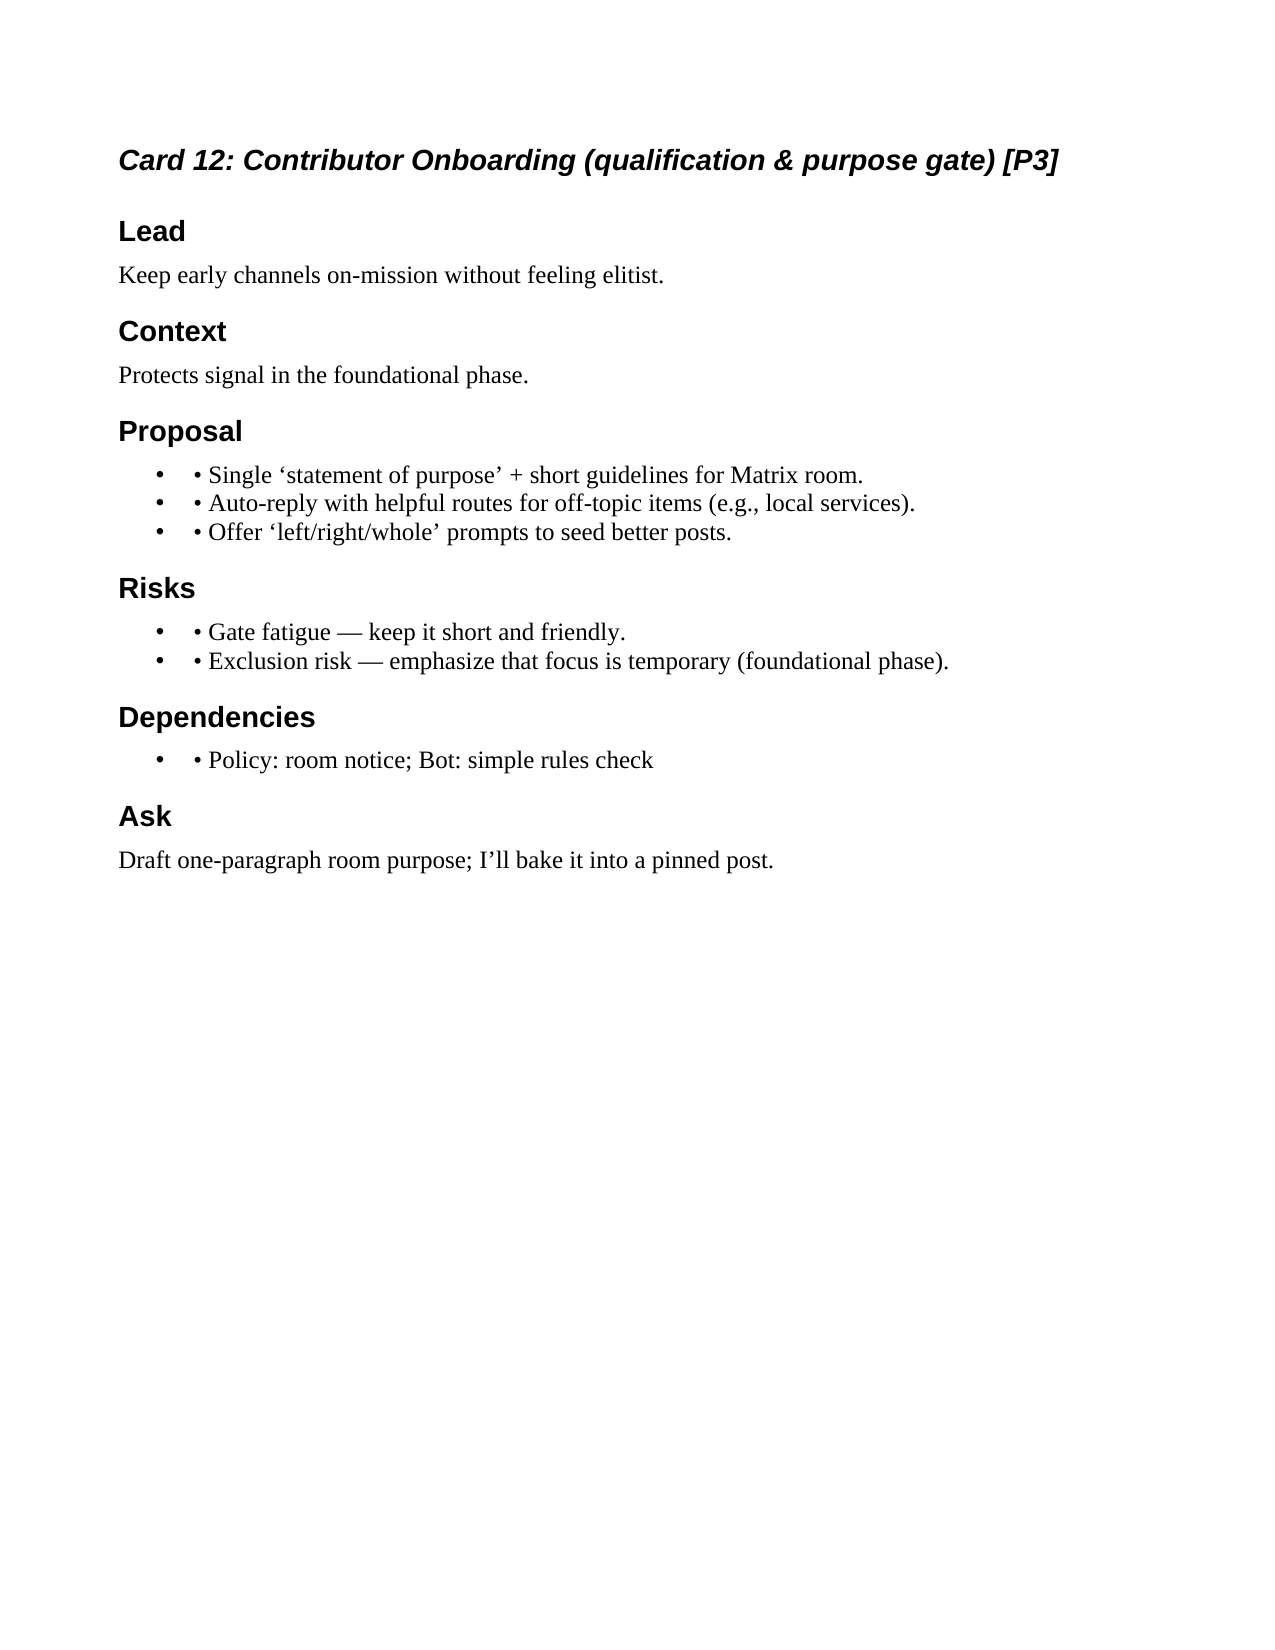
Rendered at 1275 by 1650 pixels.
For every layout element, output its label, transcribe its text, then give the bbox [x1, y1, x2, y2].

list • Auto-reply with helpful routes for off-topic items (e.g., local services). [156, 488, 1157, 517]
list • Offer ‘left/right/whole’ prompts to seed better posts. [156, 517, 1157, 546]
list • Gate fatigue — keep it short and friendly. [156, 617, 1157, 646]
text Protects signal in the foundational phase. [118, 360, 1157, 389]
subtitle Context [118, 314, 1157, 347]
list • Single ‘statement of purpose’ + short guidelines for Matrix room. [156, 460, 1157, 488]
subtitle Lead [118, 214, 1157, 248]
subtitle Dependencies [118, 699, 1157, 733]
list • Exclusion risk — emphasize that focus is temporary (foundational phase). [156, 646, 1157, 674]
subtitle Risks [118, 571, 1157, 604]
text Draft one-paragraph room purpose; I’ll bake it into a pinned post. [118, 845, 1157, 874]
subtitle Proposal [118, 414, 1157, 447]
subtitle Ask [118, 799, 1157, 833]
subtitle Card 12: Contributor Onboarding (qualification & purpose gate) [P3] [118, 143, 1157, 177]
list • Policy: room notice; Bot: simple rules check [156, 746, 1157, 774]
text Keep early channels on-mission without feeling elitist. [118, 260, 1157, 289]
